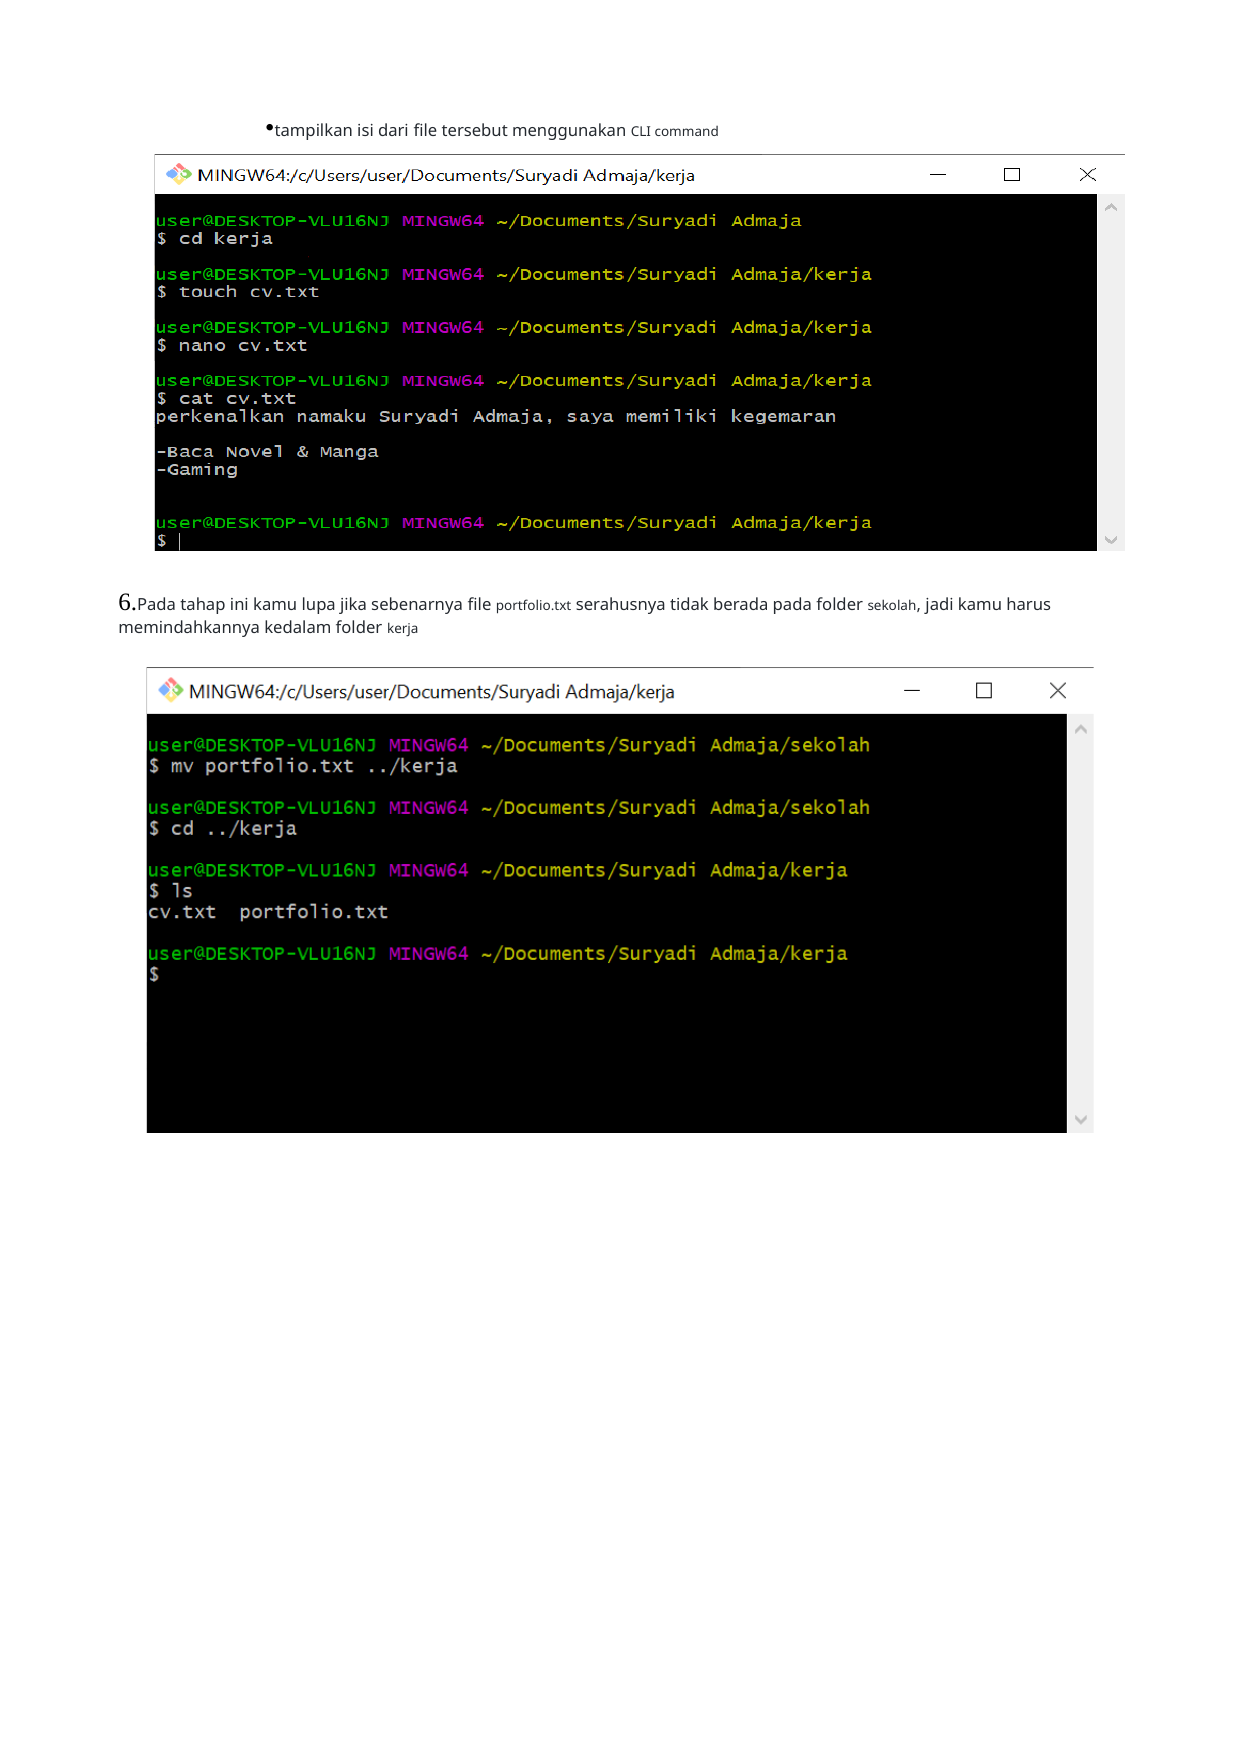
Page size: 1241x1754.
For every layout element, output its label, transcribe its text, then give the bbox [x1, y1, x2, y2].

picture [154, 154, 1125, 551]
text 6.Pada tahap ini kamu lupa jika sebenarnya file portfolio.txt serahusnya tidak berada pada folder sekolah, jadi kamu harus memindahkannya kedalam folder kerja [118, 587, 1122, 639]
list tampilkan isi dari file tersebut menggunakan CLI command [118, 118, 1122, 141]
picture [146, 667, 1094, 1133]
